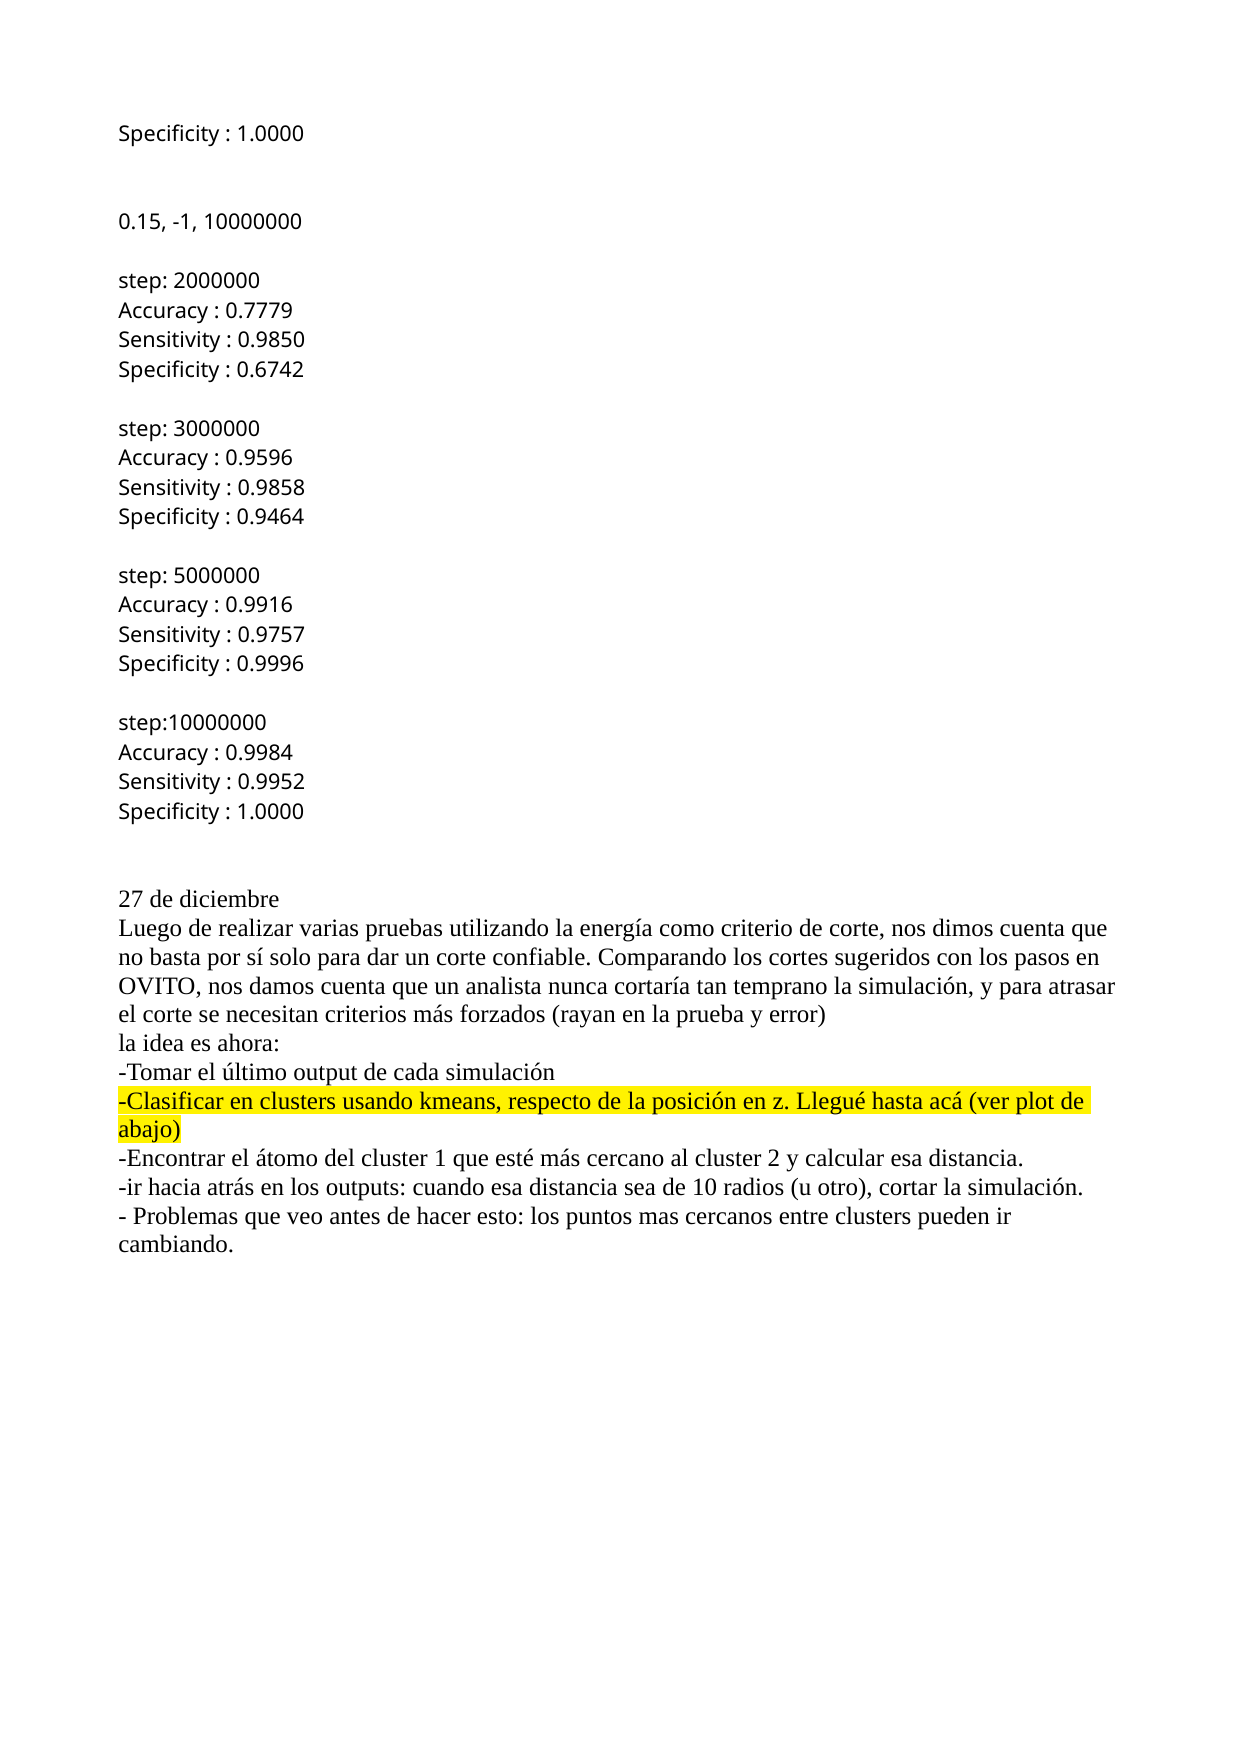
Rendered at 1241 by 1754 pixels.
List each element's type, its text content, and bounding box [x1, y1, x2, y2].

text Accuracy : 0.7779 [118, 295, 1122, 324]
text Specificity : 0.9464 [118, 501, 1122, 531]
text Accuracy : 0.9984 [118, 737, 1122, 767]
text Specificity : 0.6742 [118, 354, 1122, 383]
text Specificity : 1.0000 [118, 796, 1122, 826]
text Sensitivity : 0.9858 [118, 472, 1122, 501]
text la idea es ahora: [118, 1028, 1122, 1057]
text step: 5000000 [118, 560, 1122, 590]
text Specificity : 1.0000 [118, 118, 1122, 148]
text Sensitivity : 0.9850 [118, 324, 1122, 354]
text -Tomar el último output de cada simulación [118, 1057, 1122, 1086]
text step: 2000000 [118, 266, 1122, 295]
text Specificity : 0.9996 [118, 649, 1122, 678]
text Sensitivity : 0.9952 [118, 767, 1122, 796]
text Luego de realizar varias pruebas utilizando la energía como criterio de corte, nos dimos cuenta que no basta por sí solo para dar un corte confiable. Comparando los cortes sugeridos con los pasos en OVITO, nos damos cuenta que un analista nunca cortaría tan temprano la simulación, y para atrasar el corte se necesitan criterios más forzados (rayan en la prueba y error) [118, 913, 1122, 1028]
text step: 3000000 [118, 413, 1122, 442]
text step:10000000 [118, 708, 1122, 737]
text -Encontrar el átomo del cluster 1 que esté más cercano al cluster 2 y calcular esa distancia. [118, 1143, 1122, 1172]
text 27 de diciembre [118, 884, 1122, 913]
text -ir hacia atrás en los outputs: cuando esa distancia sea de 10 radios (u otro), cortar la simulación. [118, 1172, 1122, 1201]
text Accuracy : 0.9596 [118, 442, 1122, 472]
text 0.15, -1, 10000000 [118, 207, 1122, 236]
text - Problemas que veo antes de hacer esto: los puntos mas cercanos entre clusters pueden ir cambiando. [118, 1201, 1122, 1258]
text Accuracy : 0.9916 [118, 590, 1122, 619]
text Sensitivity : 0.9757 [118, 619, 1122, 649]
text -Clasificar en clusters usando kmeans, respecto de la posición en z. Llegué hasta acá (ver plot de abajo) [118, 1086, 1122, 1143]
